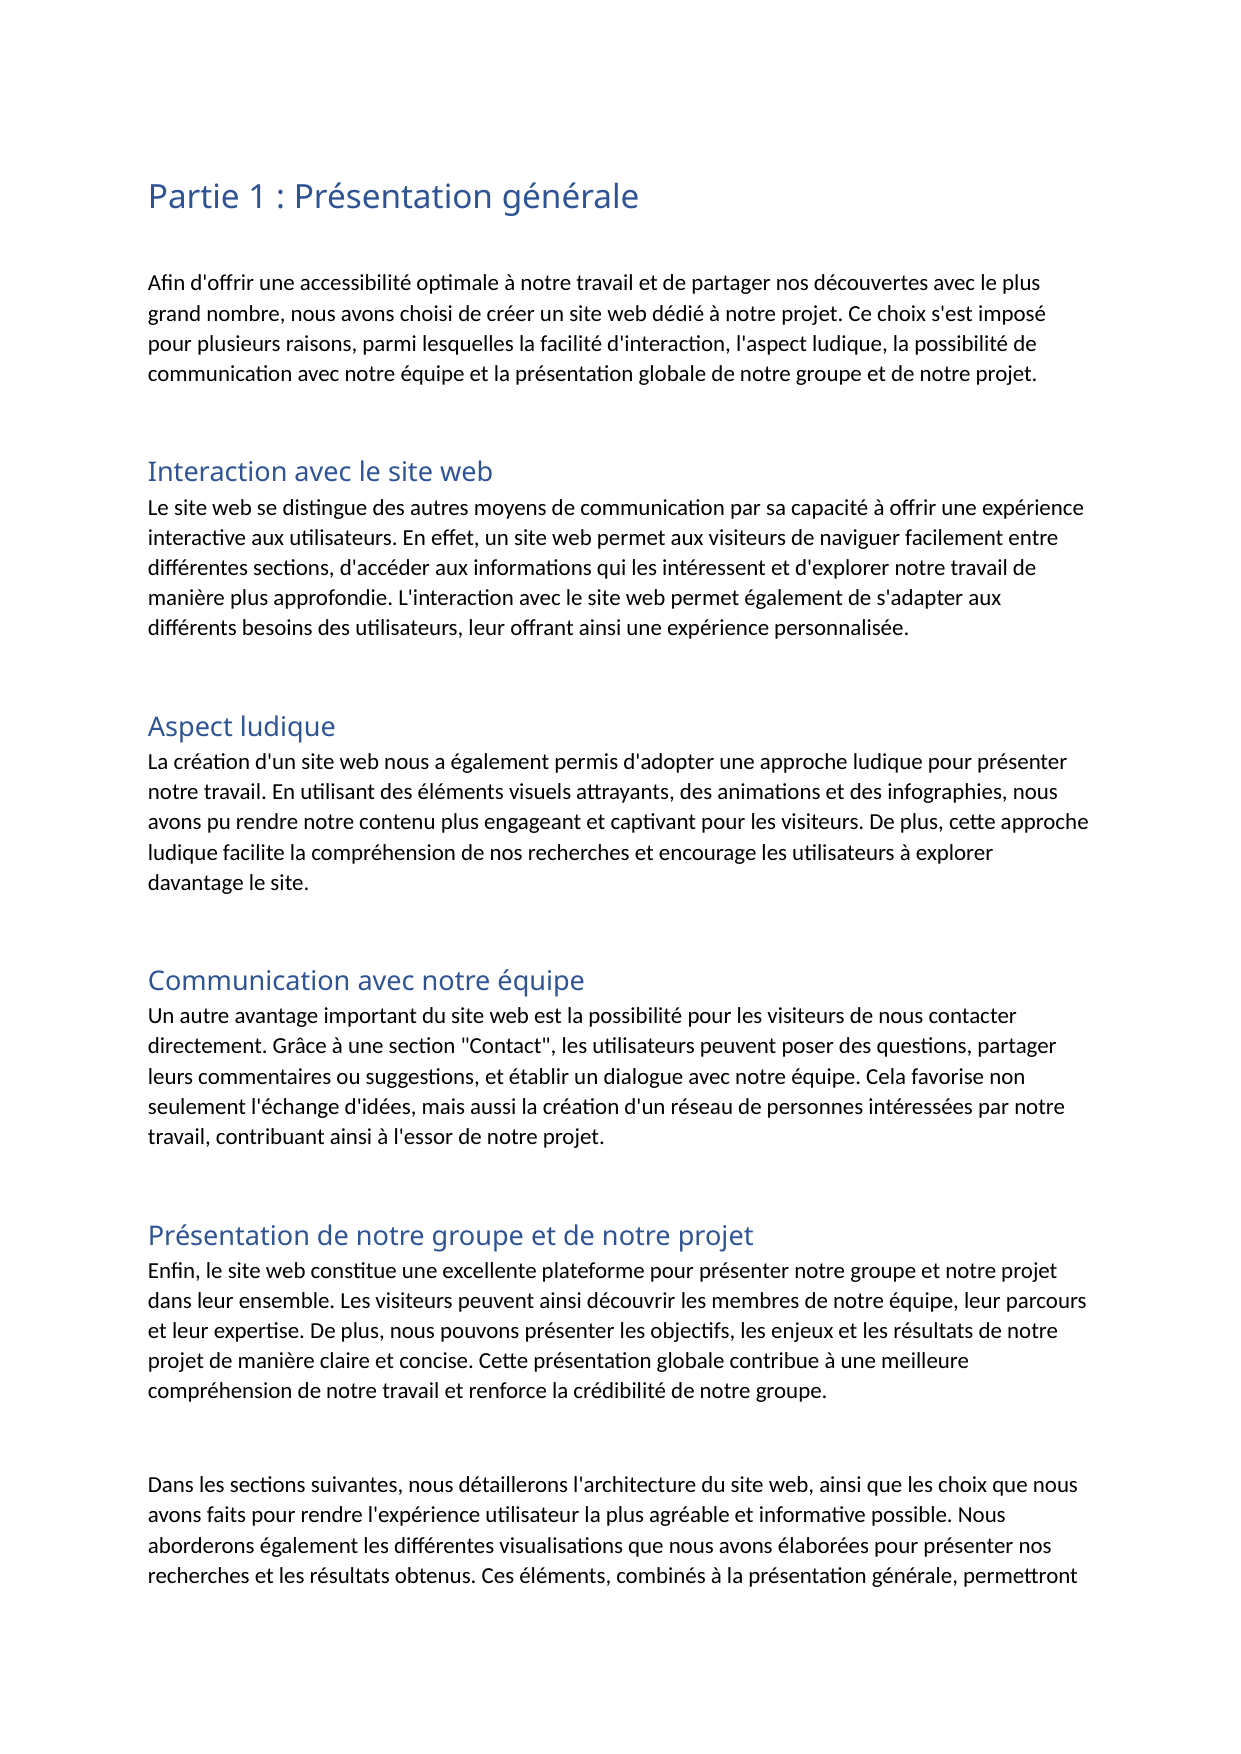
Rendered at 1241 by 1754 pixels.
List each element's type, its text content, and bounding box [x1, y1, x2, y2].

subtitle Présentation de notre groupe et de notre projet [148, 1216, 1093, 1253]
text La création d'un site web nous a également permis d'adopter une approche ludique pour présenter notre travail. En utilisant des éléments visuels attrayants, des animations et des infographies, nous avons pu rendre notre contenu plus engageant et captivant pour les visiteurs. De plus, cette approche ludique facilite la compréhension de nos recherches et encourage les utilisateurs à explorer davantage le site. [148, 747, 1093, 896]
subtitle Partie 1 : Présentation générale [148, 173, 1093, 218]
subtitle Interaction avec le site web [148, 453, 1093, 490]
text Enfin, le site web constitue une excellente plateforme pour présenter notre groupe et notre projet dans leur ensemble. Les visiteurs peuvent ainsi découvrir les membres de notre équipe, leur parcours et leur expertise. De plus, nous pouvons présenter les objectifs, les enjeux et les résultats de notre projet de manière claire et concise. Cette présentation globale contribue à une meilleure compréhension de notre travail et renforce la crédibilité de notre groupe. [148, 1256, 1093, 1404]
subtitle Aspect ludique [148, 707, 1093, 744]
text Dans les sections suivantes, nous détaillerons l'architecture du site web, ainsi que les choix que nous avons faits pour rendre l'expérience utilisateur la plus agréable et informative possible. Nous aborderons également les différentes visualisations que nous avons élaborées pour présenter nos recherches et les résultats obtenus. Ces éléments, combinés à la présentation générale, permettront [148, 1470, 1093, 1589]
text Afin d'offrir une accessibilité optimale à notre travail et de partager nos découvertes avec le plus grand nombre, nous avons choisi de créer un site web dédié à notre projet. Ce choix s'est imposé pour plusieurs raisons, parmi lesquelles la facilité d'interaction, l'aspect ludique, la possibilité de communication avec notre équipe et la présentation globale de notre groupe et de notre projet. [148, 268, 1093, 387]
text Un autre avantage important du site web est la possibilité pour les visiteurs de nous contacter directement. Grâce à une section "Contact", les utilisateurs peuvent poser des questions, partager leurs commentaires ou suggestions, et établir un dialogue avec notre équipe. Cela favorise non seulement l'échange d'idées, mais aussi la création d'un réseau de personnes intéressées par notre travail, contribuant ainsi à l'essor de notre projet. [148, 1001, 1093, 1150]
subtitle Communication avec notre équipe [148, 962, 1093, 998]
text Le site web se distingue des autres moyens de communication par sa capacité à offrir une expérience interactive aux utilisateurs. En effet, un site web permet aux visiteurs de naviguer facilement entre différentes sections, d'accéder aux informations qui les intéressent et d'explorer notre travail de manière plus approfondie. L'interaction avec le site web permet également de s'adapter aux différents besoins des utilisateurs, leur offrant ainsi une expérience personnalisée. [148, 493, 1093, 641]
